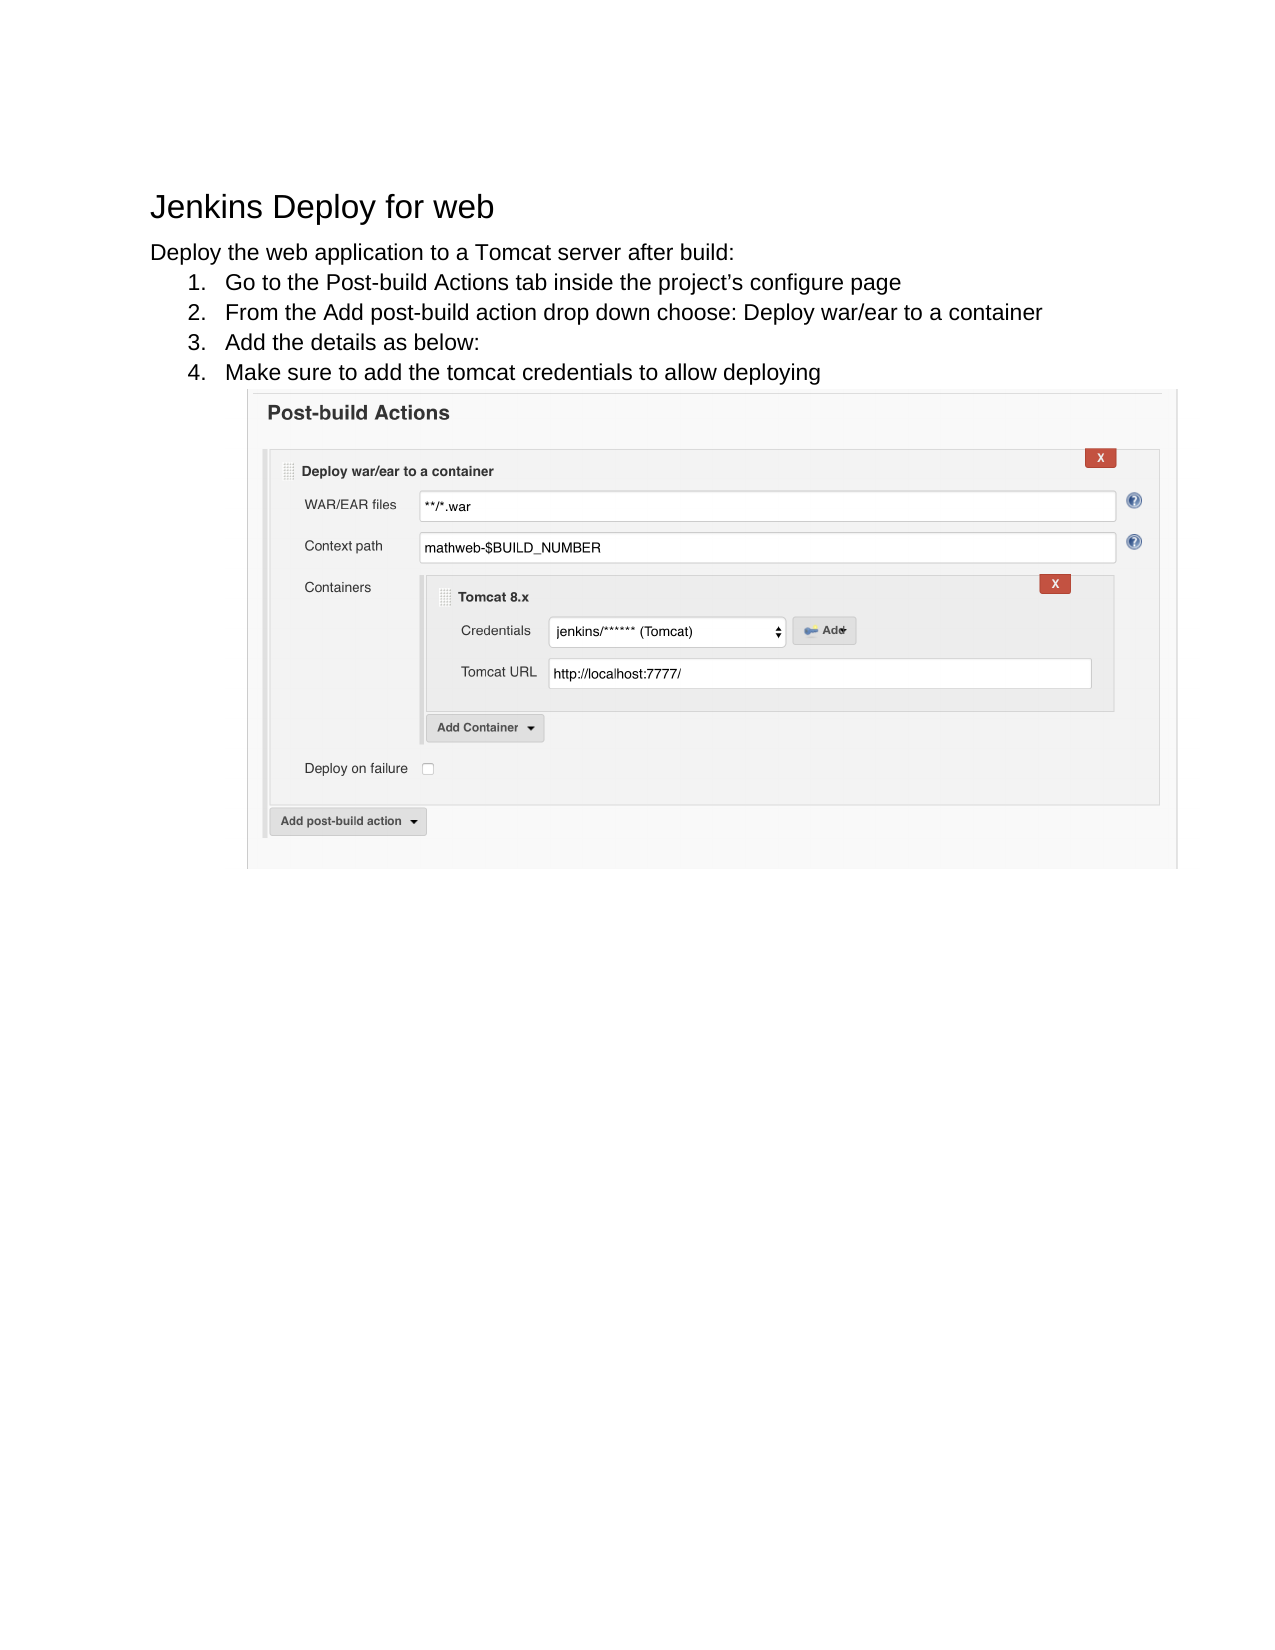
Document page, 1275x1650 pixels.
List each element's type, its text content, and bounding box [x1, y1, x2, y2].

list Make sure to add the tomcat credentials to allow deploying [187, 359, 1125, 386]
list Add the details as below: [187, 329, 1125, 355]
text Deploy the web application to a Tomcat server after build: [150, 238, 1125, 265]
list From the Add post-build action drop down choose: Deploy war/ear to a container [187, 299, 1125, 325]
list Go to the Post-build Actions tab inside the project’s configure page [187, 269, 1125, 295]
subtitle Jenkins Deploy for web [150, 187, 1125, 226]
picture [225, 389, 1200, 869]
